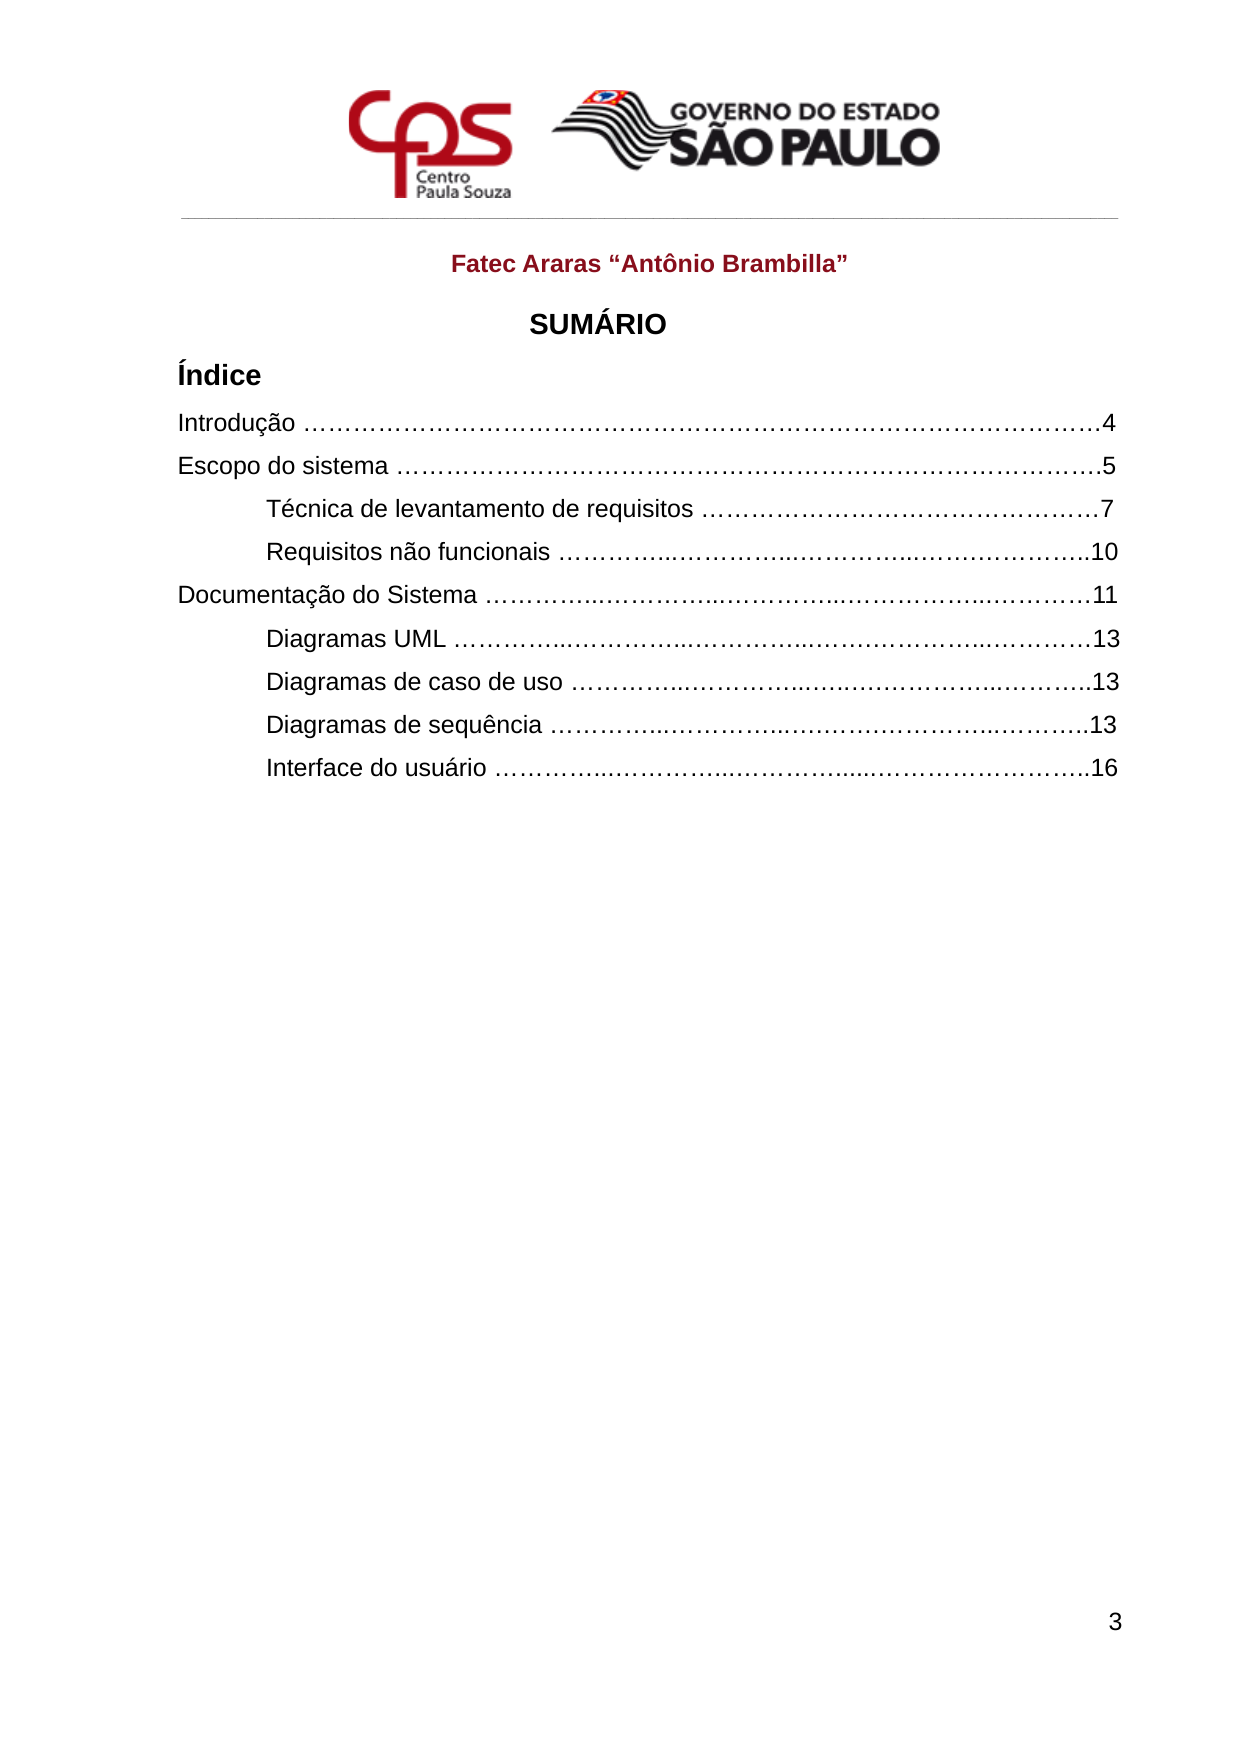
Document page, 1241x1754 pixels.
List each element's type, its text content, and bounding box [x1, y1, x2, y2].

text Introdução ……………………………………………………………………………………4 [177, 408, 1122, 437]
text Escopo do sistema ………………………………………………………………………….5 [177, 451, 1122, 480]
text Interface do usuário …………...…………...…………......……………………..16 [177, 753, 1122, 782]
text SUMÁRIO [74, 307, 1122, 341]
text Diagramas de sequência …………...…………...….…….…………...………..13 [177, 710, 1122, 738]
text Técnica de levantamento de requisitos …………………………………………7 [177, 494, 1122, 523]
text Documentação do Sistema …………...…………...…………...……………...…………11 [177, 580, 1122, 609]
picture [348, 90, 940, 198]
text Requisitos não funcionais …………...…………...…………...…….…………..10 [177, 537, 1122, 566]
text Diagramas UML …………...…………...…………...…….…………...…………13 [177, 623, 1122, 652]
text Índice [177, 358, 1122, 391]
text Diagramas de caso de uso …………...…………...…..….…………...………..13 [177, 667, 1122, 695]
